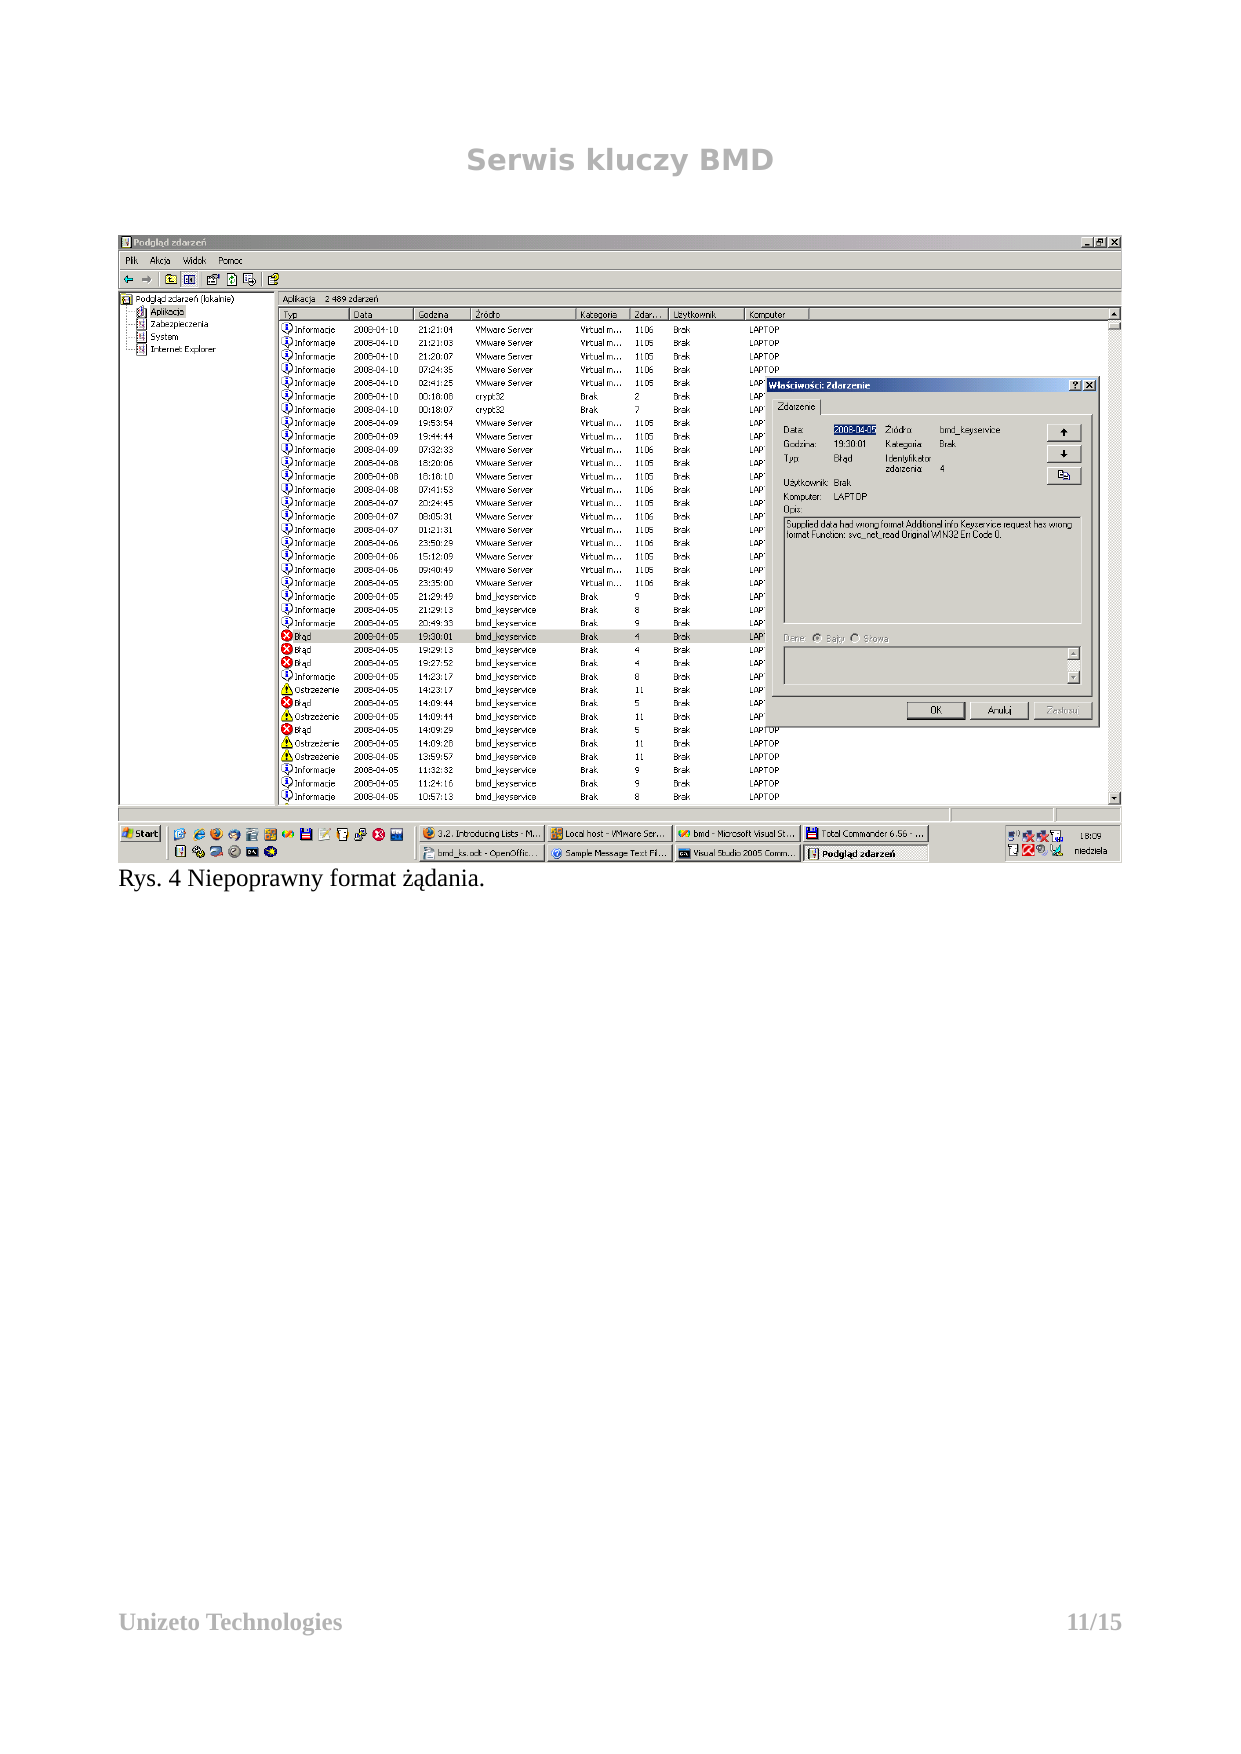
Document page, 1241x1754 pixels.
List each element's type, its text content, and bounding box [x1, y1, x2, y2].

picture [118, 235, 1122, 863]
text Rys. 4 Niepoprawny format żądania. [118, 863, 1122, 891]
